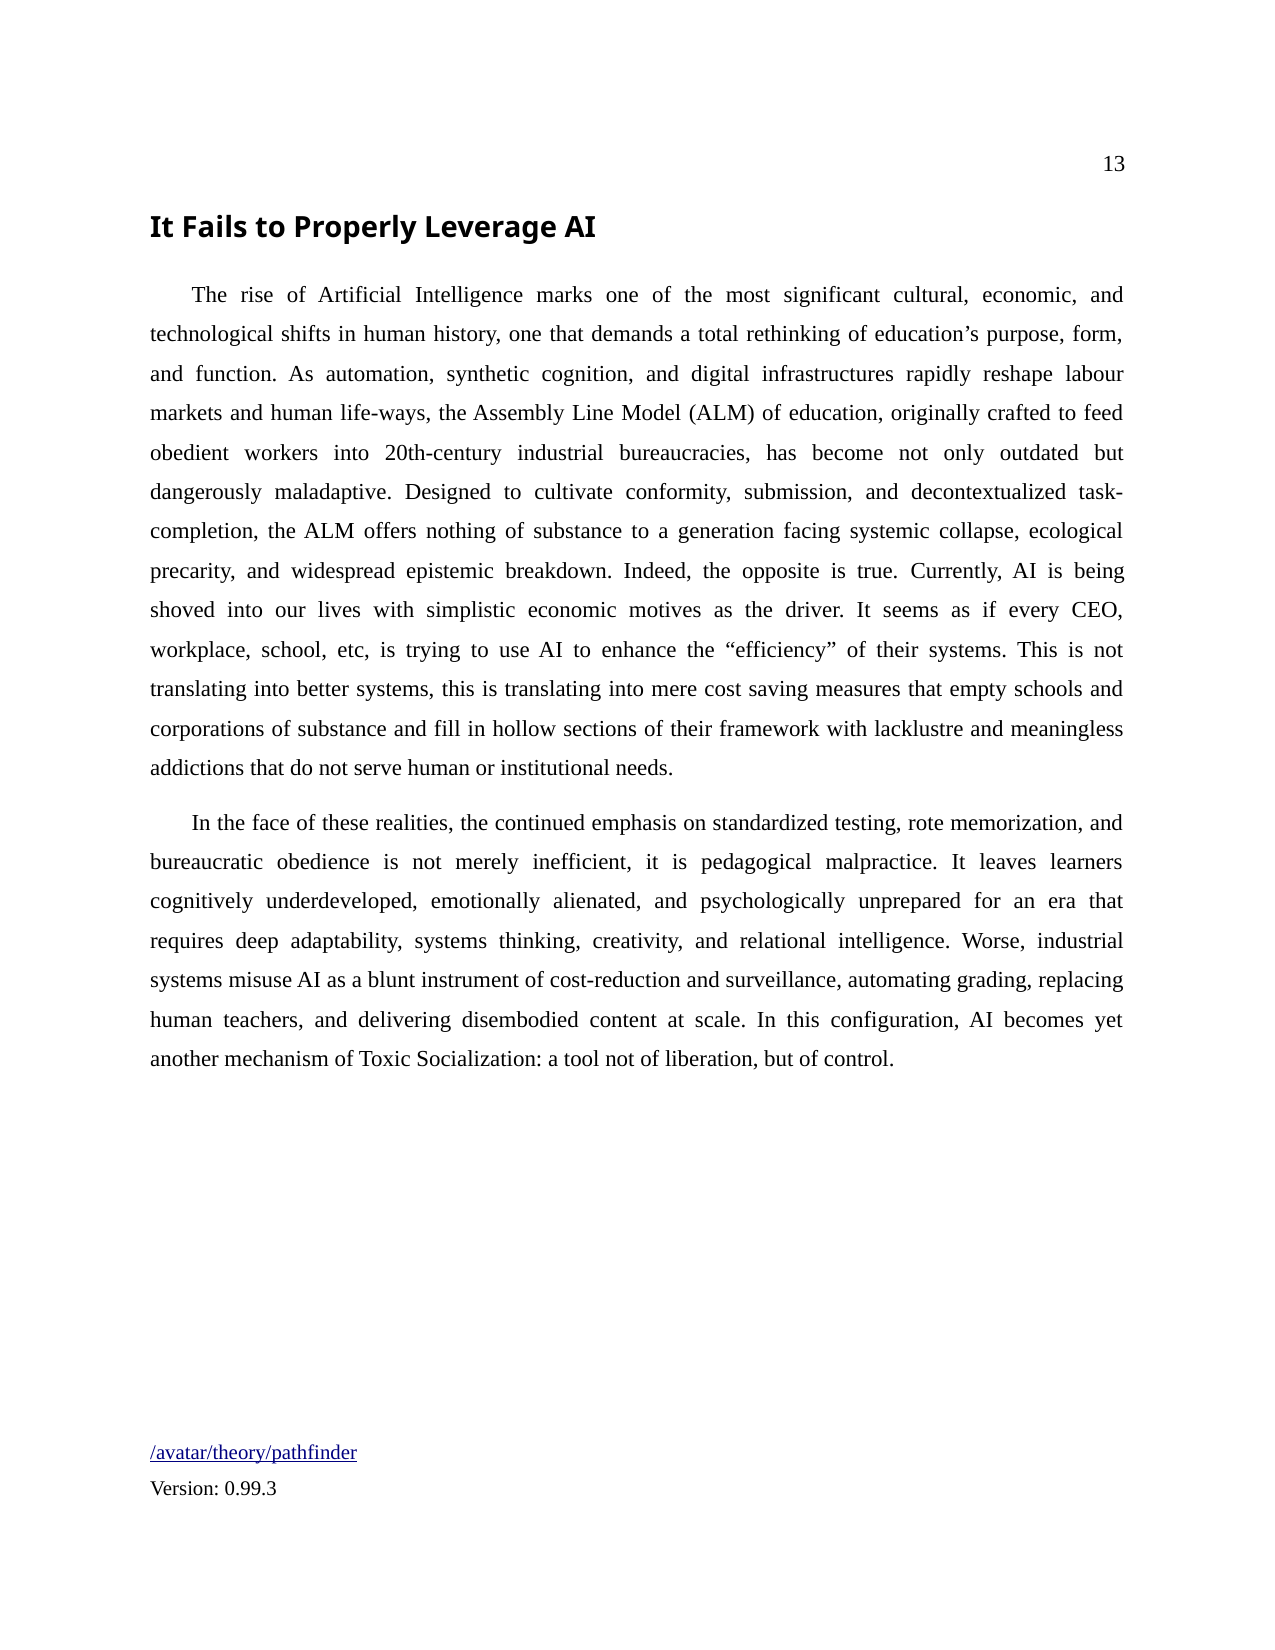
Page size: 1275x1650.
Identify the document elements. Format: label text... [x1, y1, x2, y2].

subtitle It Fails to Properly Leverage AI [150, 206, 1125, 246]
text The rise of Artificial Intelligence marks one of the most significant cultural, economic, and technological shifts in human history, one that demands a total rethinking of education’s purpose, form, and function. As automation, synthetic cognition, and digital infrastructures rapidly reshape labour markets and human life-ways, the Assembly Line Model (ALM) of education, originally crafted to feed obedient workers into 20th-century industrial bureaucracies, has become not only outdated but dangerously maladaptive. Designed to cultivate conformity, submission, and decontextualized task-completion, the ALM offers nothing of substance to a generation facing systemic collapse, ecological precarity, and widespread epistemic breakdown. Indeed, the opposite is true. Currently, AI is being shoved into our lives with simplistic economic motives as the driver. It seems as if every CEO, workplace, school, etc, is trying to use AI to enhance the “efficiency” of their systems. This is not translating into better systems, this is translating into mere cost saving measures that empty schools and corporations of substance and fill in hollow sections of their framework with lacklustre and meaningless addictions that do not serve human or institutional needs. [150, 281, 1125, 781]
text In the face of these realities, the continued emphasis on standardized testing, rote memorization, and bureaucratic obedience is not merely inefficient, it is pedagogical malpractice. It leaves learners cognitively underdeveloped, emotionally alienated, and psychologically unprepared for an era that requires deep adaptability, systems thinking, creativity, and relational intelligence. Worse, industrial systems misuse AI as a blunt instrument of cost-reduction and surveillance, automating grading, replacing human teachers, and delivering disembodied content at scale. In this configuration, AI becomes yet another mechanism of Toxic Socialization: a tool not of liberation, but of control. [150, 808, 1125, 1072]
